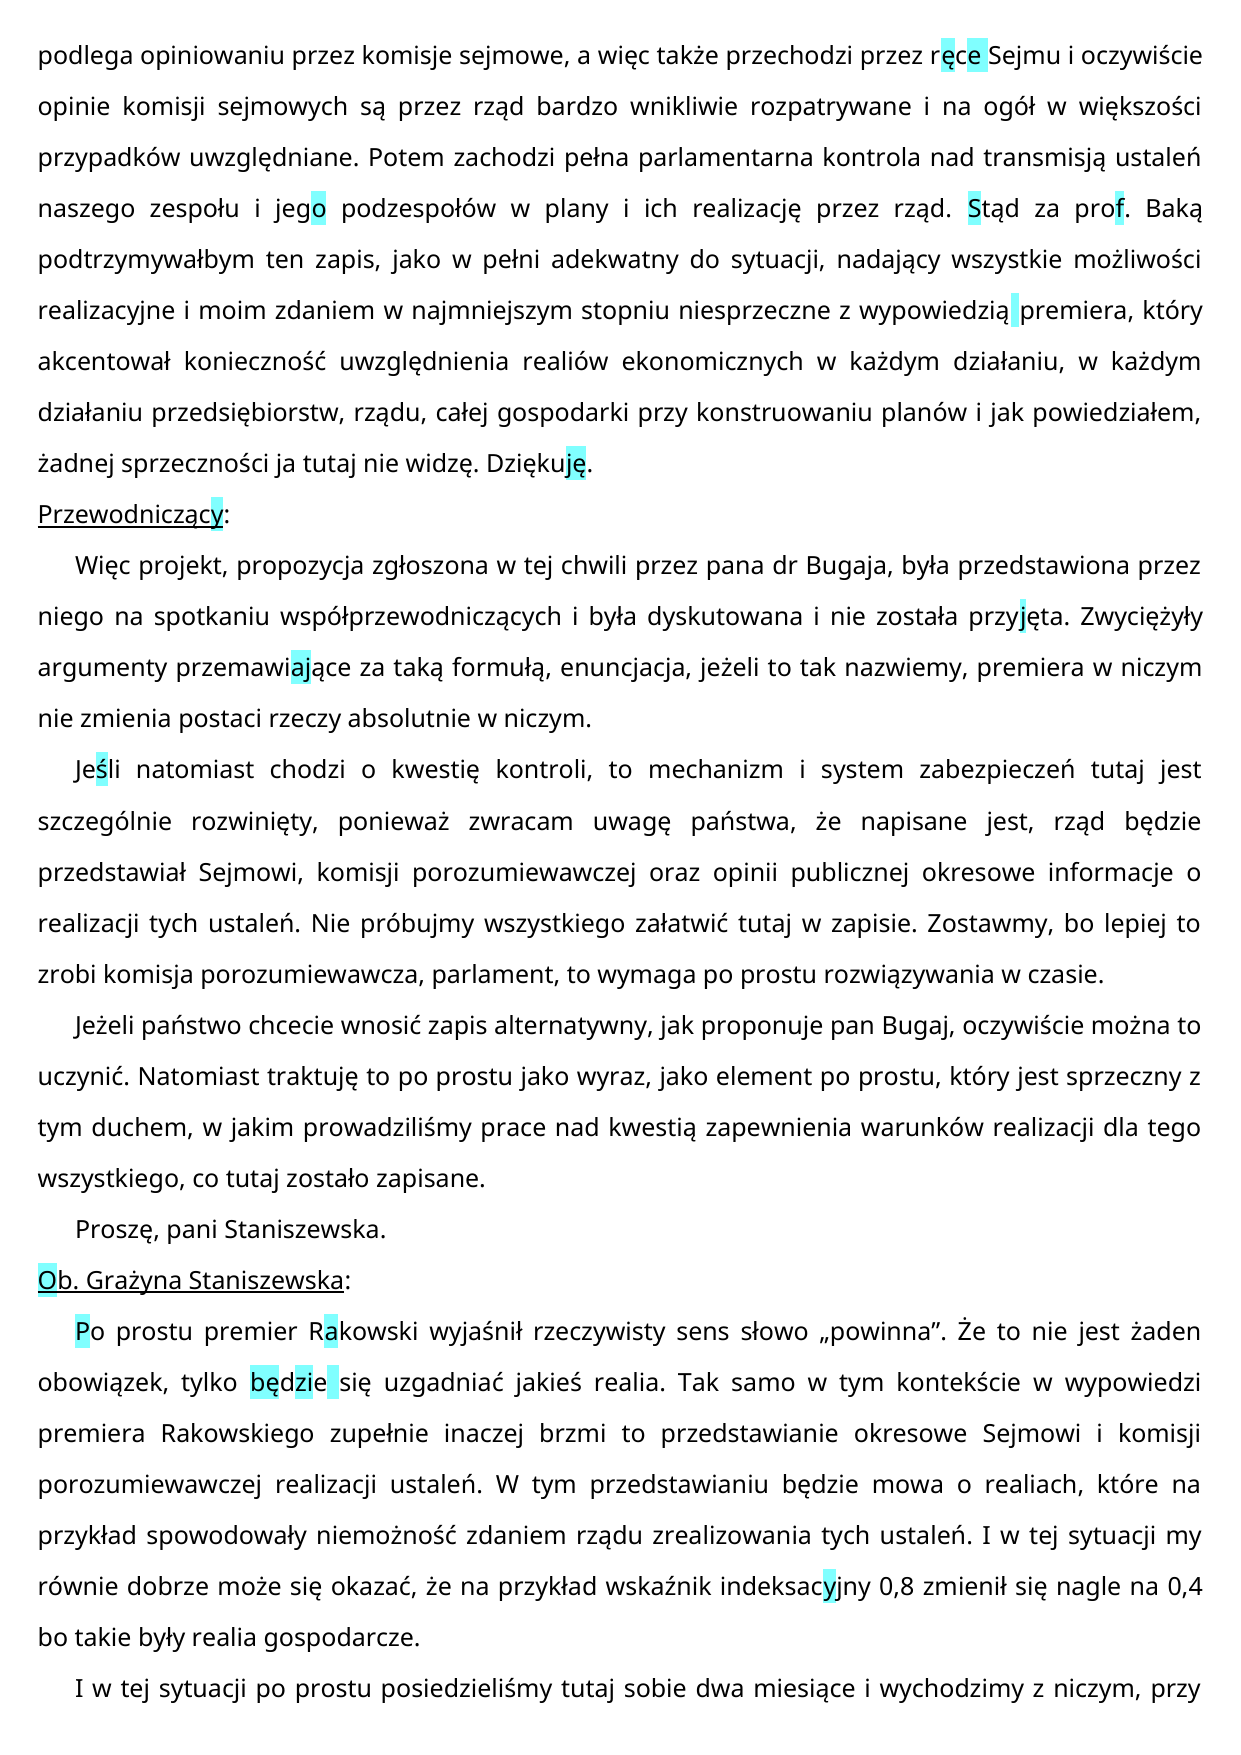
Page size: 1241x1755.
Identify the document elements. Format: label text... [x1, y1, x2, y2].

text Przewodniczący: [37, 497, 1203, 531]
text Jeśli natomiast chodzi o kwestię kontroli, to mechanizm i system zabezpieczeń tutaj jest szczególnie rozwinięty, ponieważ zwracam uwagę państwa, że napisane jest, rząd będzie przedstawiał Sejmowi, komisji porozumiewawczej oraz opinii publicznej okresowe informacje o realizacji tych ustaleń. Nie próbujmy wszystkiego załatwić tutaj w zapisie. Zostawmy, bo lepiej to zrobi komisja porozumiewawcza, parlament, to wymaga po prostu rozwiązywania w czasie. [37, 752, 1203, 990]
text Proszę, pani Staniszewska. [37, 1211, 1203, 1246]
text Ob. Grażyna Staniszewska: [37, 1262, 1203, 1297]
text podlega opiniowaniu przez komisje sejmowe, a więc także przechodzi przez ręce Sejmu i oczywiście opinie komisji sejmowych są przez rząd bardzo wnikliwie rozpatrywane i na ogół w większości przypadków uwzględniane. Potem zachodzi pełna parlamentarna kontrola nad transmisją ustaleń naszego zespołu i jego podzespołów w plany i ich realizację przez rząd. Stąd za prof. Baką podtrzymywałbym ten zapis, jako w pełni adekwatny do sytuacji, nadający wszystkie możliwości realizacyjne i moim zdaniem w najmniejszym stopniu niesprzeczne z wypowiedzią premiera, który akcentował konieczność uwzględnienia realiów ekonomicznych w każdym działaniu, w każdym działaniu przedsiębiorstw, rządu, całej gospodarki przy konstruowaniu planów i jak powiedziałem, żadnej sprzeczności ja tutaj nie widzę. Dziękuję. [37, 37, 1203, 480]
text I w tej sytuacji po prostu posiedzieliśmy tutaj sobie dwa miesiące i wychodzimy z niczym, przy [37, 1671, 1203, 1705]
text Więc projekt, propozycja zgłoszona w tej chwili przez pana dr Bugaja, była przedstawiona przez niego na spotkaniu współprzewodniczących i była dyskutowana i nie została przyjęta. Zwyciężyły argumenty przemawiające za taką formułą, enuncjacja, jeżeli to tak nazwiemy, premiera w niczym nie zmienia postaci rzeczy absolutnie w niczym. [37, 548, 1203, 735]
text Po prostu premier Rakowski wyjaśnił rzeczywisty sens słowo „powinna”. Że to nie jest żaden obowiązek, tylko będzie się uzgadniać jakieś realia. Tak samo w tym kontekście w wypowiedzi premiera Rakowskiego zupełnie inaczej brzmi to przedstawianie okresowe Sejmowi i komisji porozumiewawczej realizacji ustaleń. W tym przedstawianiu będzie mowa o realiach, które na przykład spowodowały niemożność zdaniem rządu zrealizowania tych ustaleń. I w tej sytuacji my równie dobrze może się okazać, że na przykład wskaźnik indeksacyjny 0,8 zmienił się nagle na 0,4 bo takie były realia gospodarcze. [37, 1313, 1203, 1654]
text Jeżeli państwo chcecie wnosić zapis alternatywny, jak proponuje pan Bugaj, oczywiście można to uczynić. Natomiast traktuję to po prostu jako wyraz, jako element po prostu, który jest sprzeczny z tym duchem, w jakim prowadziliśmy prace nad kwestią zapewnienia warunków realizacji dla tego wszystkiego, co tutaj zostało zapisane. [37, 1007, 1203, 1194]
